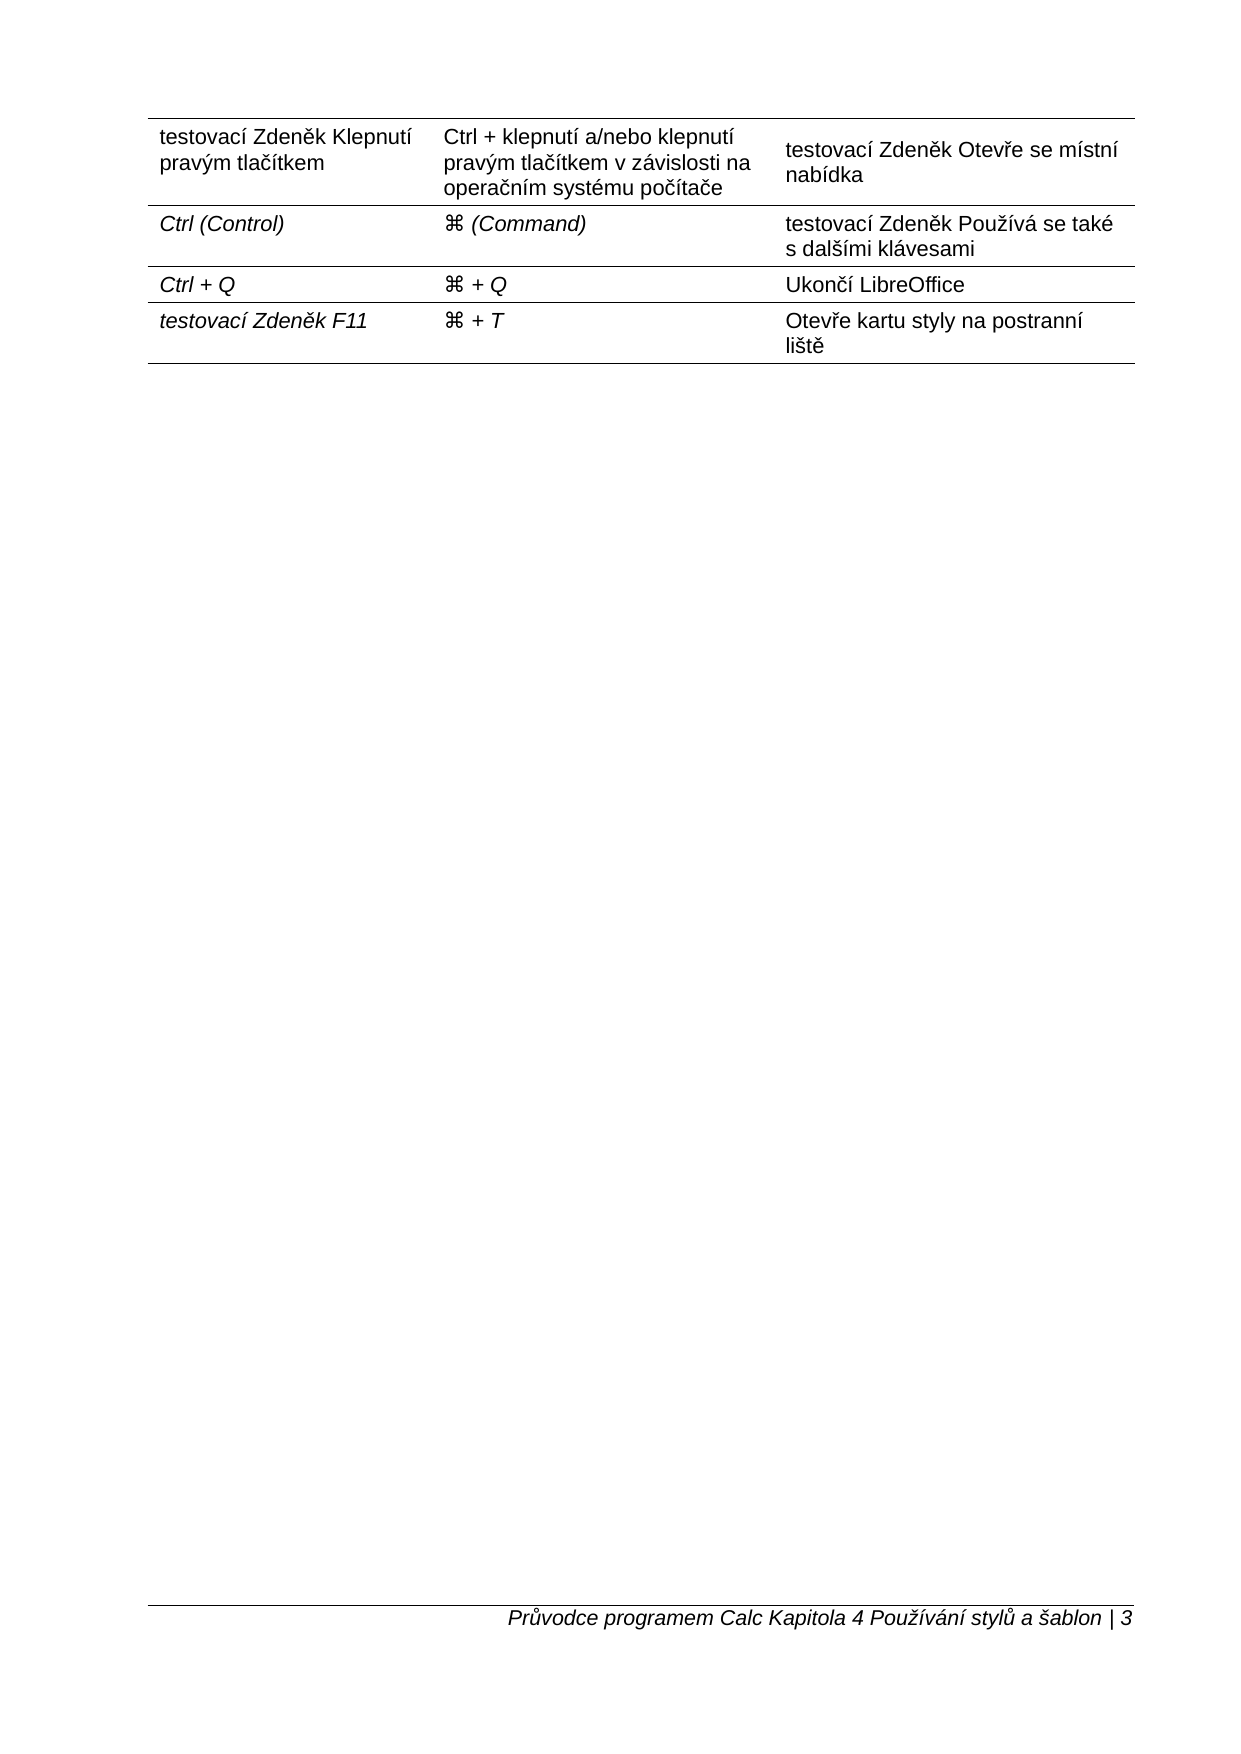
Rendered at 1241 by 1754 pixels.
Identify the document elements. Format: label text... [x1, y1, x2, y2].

table_cell testovací Zdeněk Otevře se místní nabídka [774, 119, 1135, 204]
table_cell Ctrl + Q [148, 267, 431, 302]
table_cell Otevře kartu styly na postranní liště [774, 303, 1135, 363]
table_cell ⌘ + T [431, 303, 773, 363]
table_cell testovací Zdeněk Používá se také s dalšími klávesami [774, 206, 1135, 266]
table_cell Ukončí LibreOffice [774, 267, 1135, 302]
table_cell Ctrl (Control) [148, 206, 431, 266]
table_cell ⌘ (Command) [431, 206, 773, 266]
table_cell Ctrl + klepnutí a/nebo klepnutí pravým tlačítkem v závislosti na operačním systému počítače [431, 119, 773, 204]
table_cell testovací Zdeněk F11 [148, 303, 431, 363]
table_cell testovací Zdeněk Klepnutí pravým tlačítkem [148, 119, 431, 204]
table_cell ⌘ + Q [431, 267, 773, 302]
